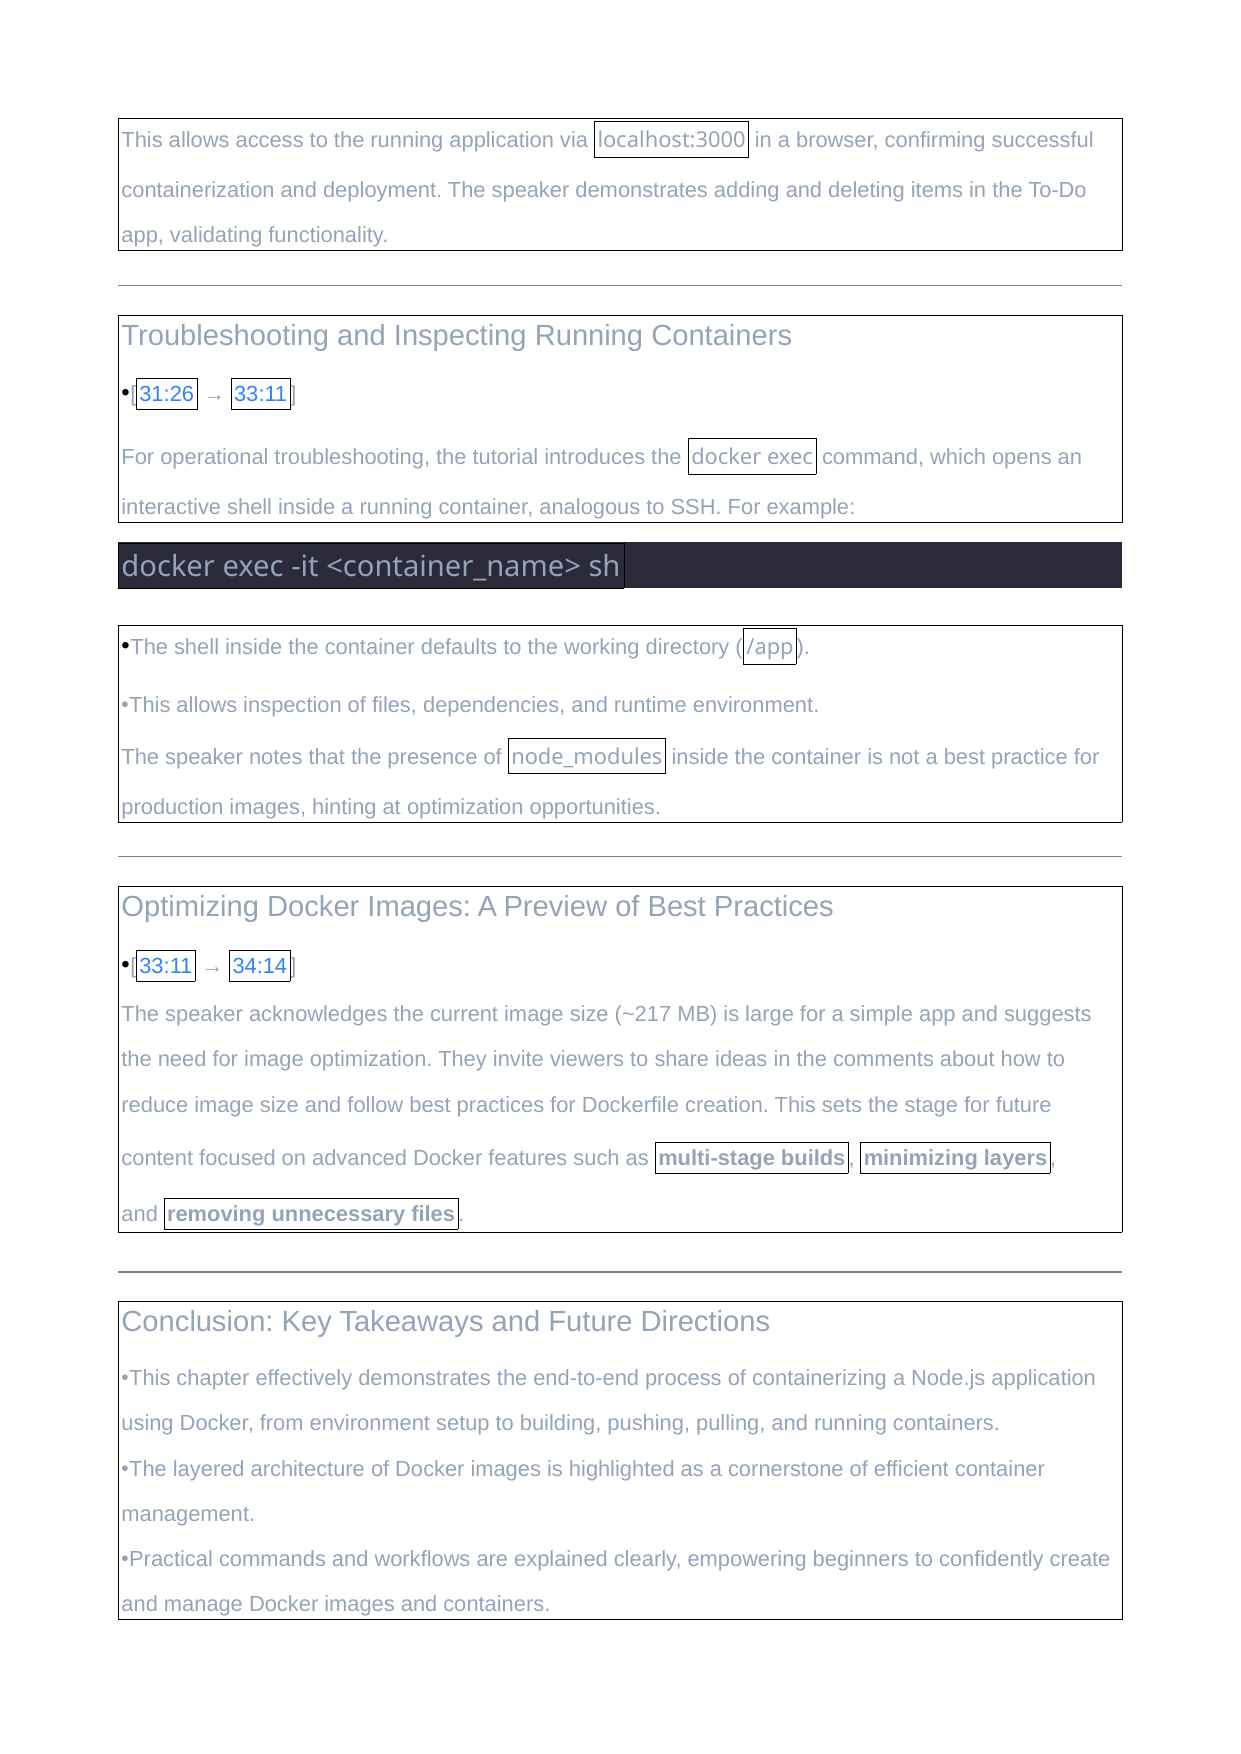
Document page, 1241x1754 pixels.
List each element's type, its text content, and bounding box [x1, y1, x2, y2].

subtitle Troubleshooting and Inspecting Running Containers [119, 316, 1122, 352]
text This allows access to the running application via localhost:3000 in a browser, confirming successful containerization and deployment. The speaker demonstrates adding and deleting items in the To-Do app, validating functionality. [119, 119, 1122, 250]
text docker exec -it <container_name> sh [119, 544, 624, 588]
text The speaker notes that the presence of node_modules inside the container is not a best practice for production images, hinting at optimization opportunities. [119, 734, 1122, 822]
list Practical commands and workflows are explained clearly, empowering beginners to confidently create and manage Docker images and containers. [119, 1543, 1122, 1619]
subtitle Conclusion: Key Takeaways and Future Directions [119, 1302, 1122, 1338]
subtitle Optimizing Docker Images: A Preview of Best Practices [119, 887, 1122, 923]
list [33:11 → 34:14] The speaker acknowledges the current image size (~217 MB) is large for a simple app and suggests the need for image optimization. They invite viewers to share ideas in the comments about how to reduce image size and follow best practices for Dockerfile creation. This sets the stage for future content focused on advanced Docker features such as multi-stage builds, minimizing layers, and removing unnecessary files. [119, 946, 1122, 1232]
list The layered architecture of Docker images is highlighted as a cornerstone of efficient container management. [119, 1452, 1122, 1526]
list The shell inside the container defaults to the working directory (/app). [119, 626, 1122, 664]
text [625, 542, 1122, 588]
list [31:26 → 33:11] For operational troubleshooting, the tutorial introduces the docker exec command, which opens an interactive shell inside a running container, analogous to SSH. For example: [119, 375, 1122, 522]
list This allows inspection of files, dependencies, and runtime environment. [119, 689, 1122, 717]
list This chapter effectively demonstrates the end-to-end process of containerizing a Node.js application using Docker, from environment setup to building, pushing, pulling, and running containers. [119, 1362, 1122, 1435]
